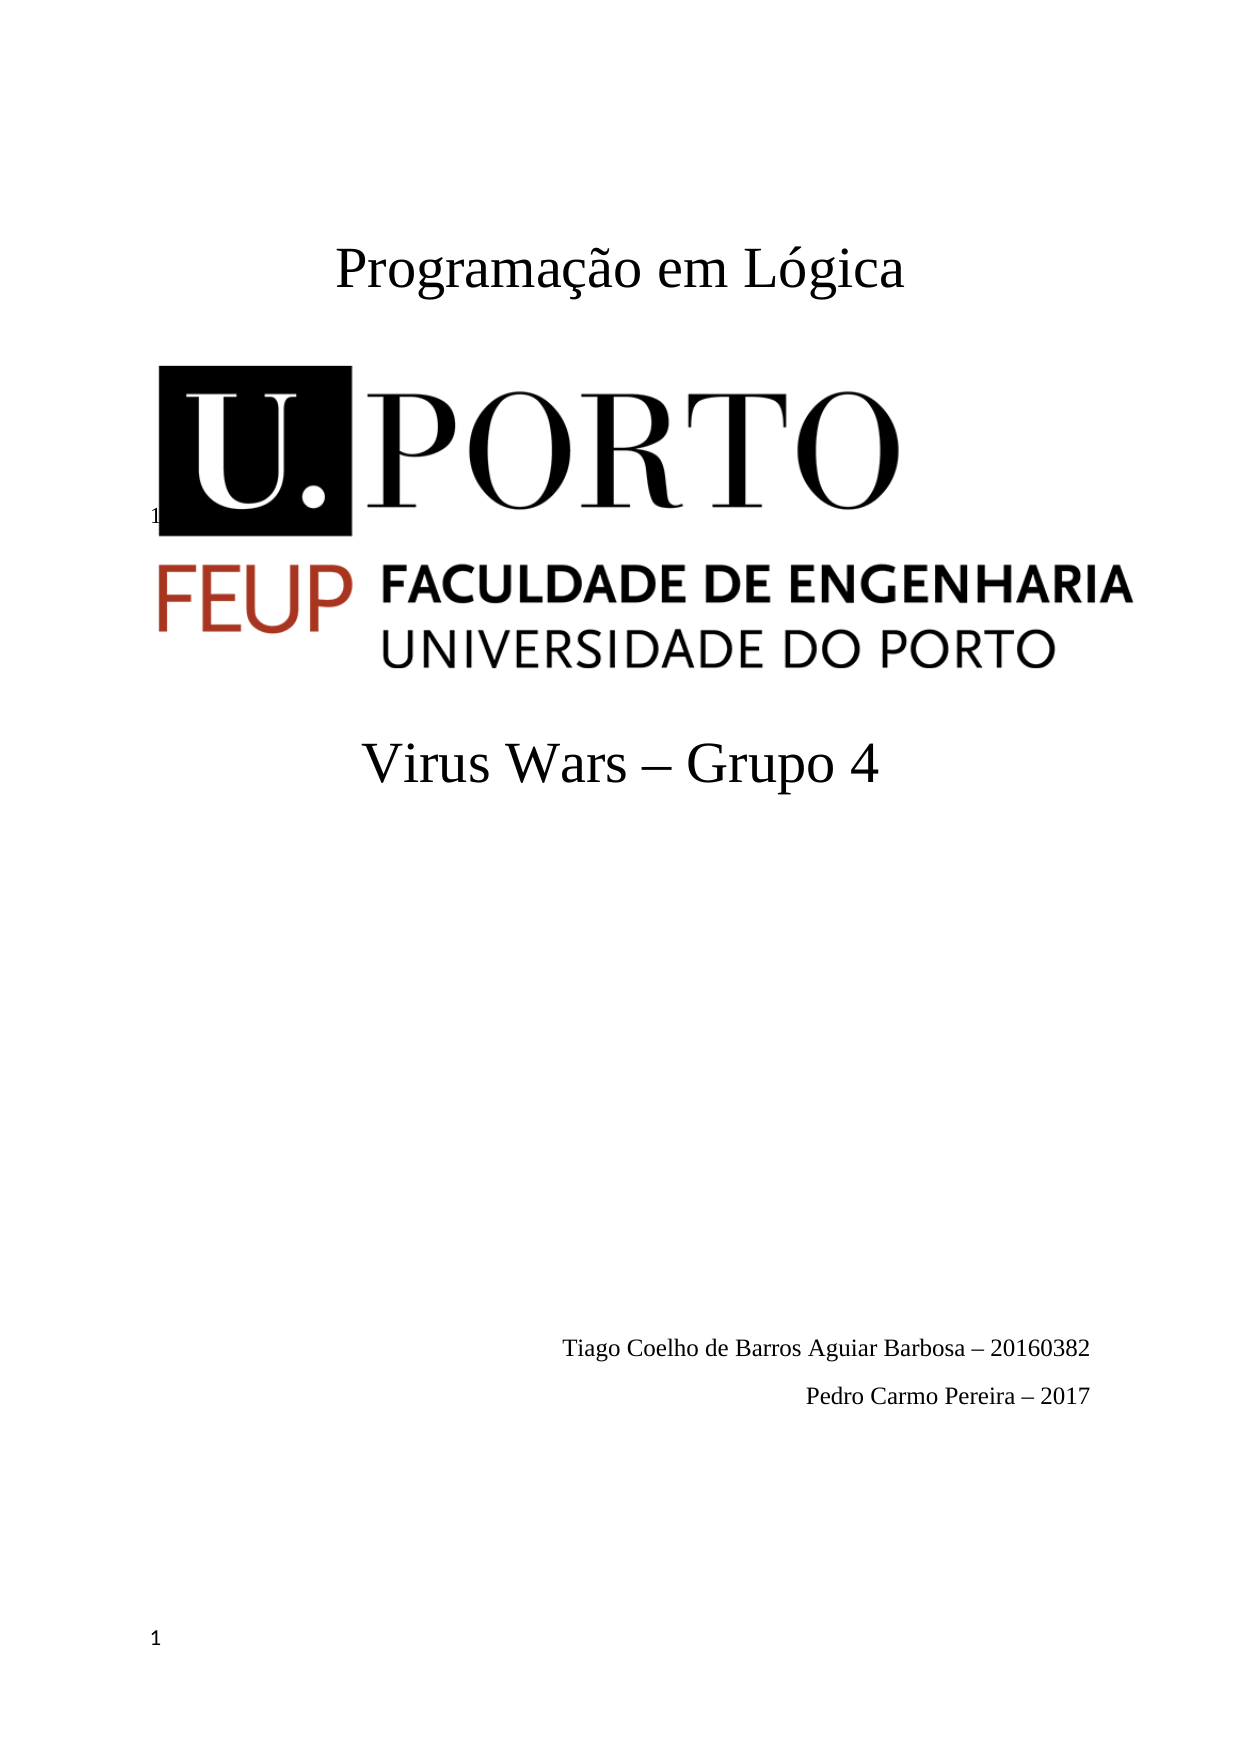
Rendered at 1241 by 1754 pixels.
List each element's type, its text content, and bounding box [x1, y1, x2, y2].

text Virus Wars – Grupo 4 [150, 727, 1090, 794]
text Programação em Lógica [150, 232, 1090, 299]
text Pedro Carmo Pereira – 2017 [150, 1381, 1090, 1410]
text Tiago Coelho de Barros Aguiar Barbosa – 20160382 [150, 1333, 1090, 1362]
picture [150, 356, 1142, 677]
